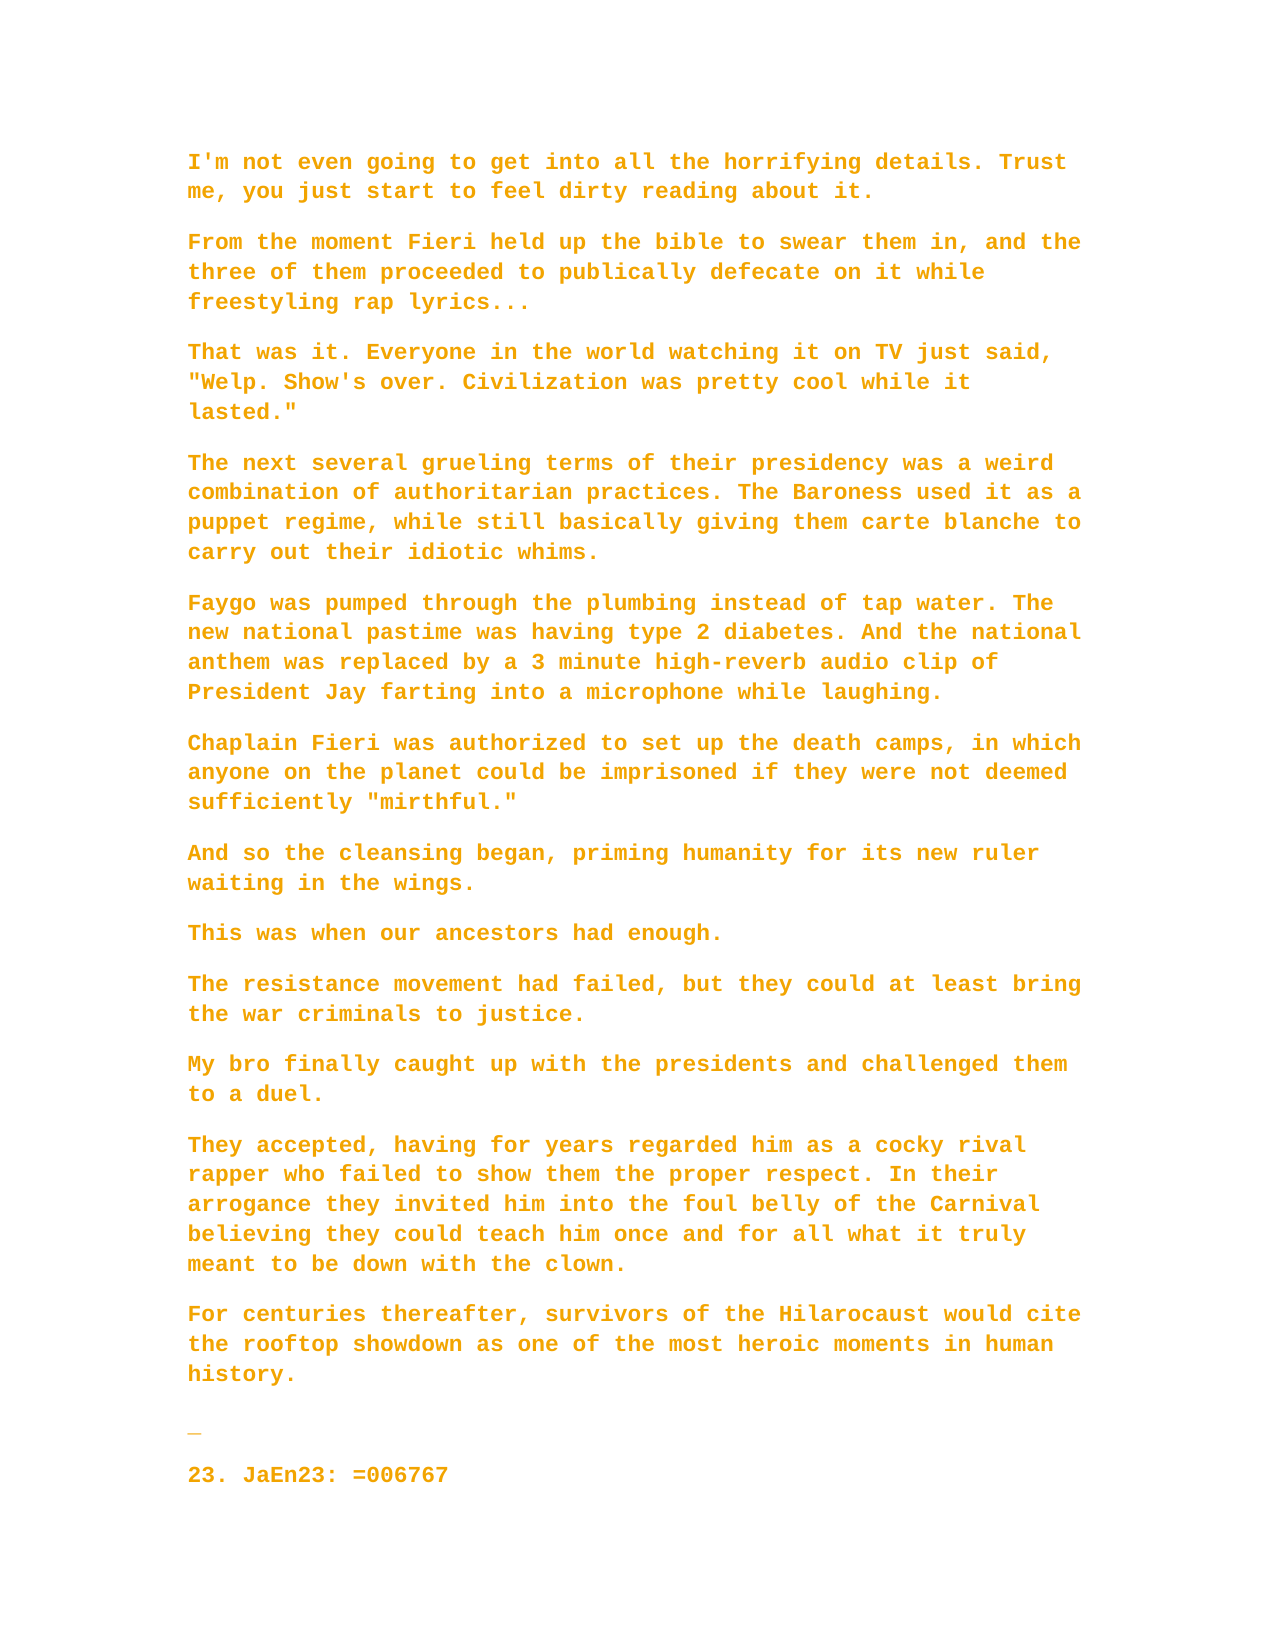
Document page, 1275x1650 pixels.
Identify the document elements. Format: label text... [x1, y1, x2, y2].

text Faygo was pumped through the plumbing instead of tap water. The new national pastime was having type 2 diabetes. And the national anthem was replaced by a 3 minute high-reverb audio clip of President Jay farting into a microphone while laughing. [187, 591, 1087, 706]
text From the moment Fieri held up the bible to swear them in, and the three of them proceeded to publically defecate on it while freestyling rap lyrics... [187, 230, 1087, 316]
text For centuries thereafter, survivors of the Hilarocaust would cite the rooftop showdown as one of the most heroic moments in human history. [187, 1303, 1087, 1388]
text Chaplain Fieri was authorized to set up the death camps, in which anyone on the planet could be imprisoned if they were not deemed sufficiently "mirthful." [187, 731, 1087, 816]
text That was it. Everyone in the world watching it on TV just said, "Welp. Show's over. Civilization was pretty cool while it lasted." [187, 341, 1087, 426]
text _ [187, 1413, 1087, 1439]
text And so the cleansing began, priming humanity for its new ruler waiting in the wings. [187, 841, 1087, 897]
text 23. JaEn23: =006767 [187, 1463, 1087, 1489]
text The resistance movement had failed, but they could at least bring the war criminals to justice. [187, 972, 1087, 1028]
text The next several grueling terms of their presidency was a weird combination of authoritarian practices. The Baroness used it as a puppet regime, while still basically giving them carte blanche to carry out their idiotic whims. [187, 451, 1087, 566]
text I'm not even going to get into all the horrifying details. Trust me, you just start to feel dirty reading about it. [187, 150, 1087, 206]
text This was when our ancestors had enough. [187, 921, 1087, 947]
text They accepted, having for years regarded him as a cocky rival rapper who failed to show them the proper respect. In their arrogance they invited him into the foul belly of the Carnival believing they could teach him once and for all what it truly meant to be down with the clown. [187, 1133, 1087, 1278]
text My bro finally caught up with the presidents and challenged them to a duel. [187, 1052, 1087, 1108]
